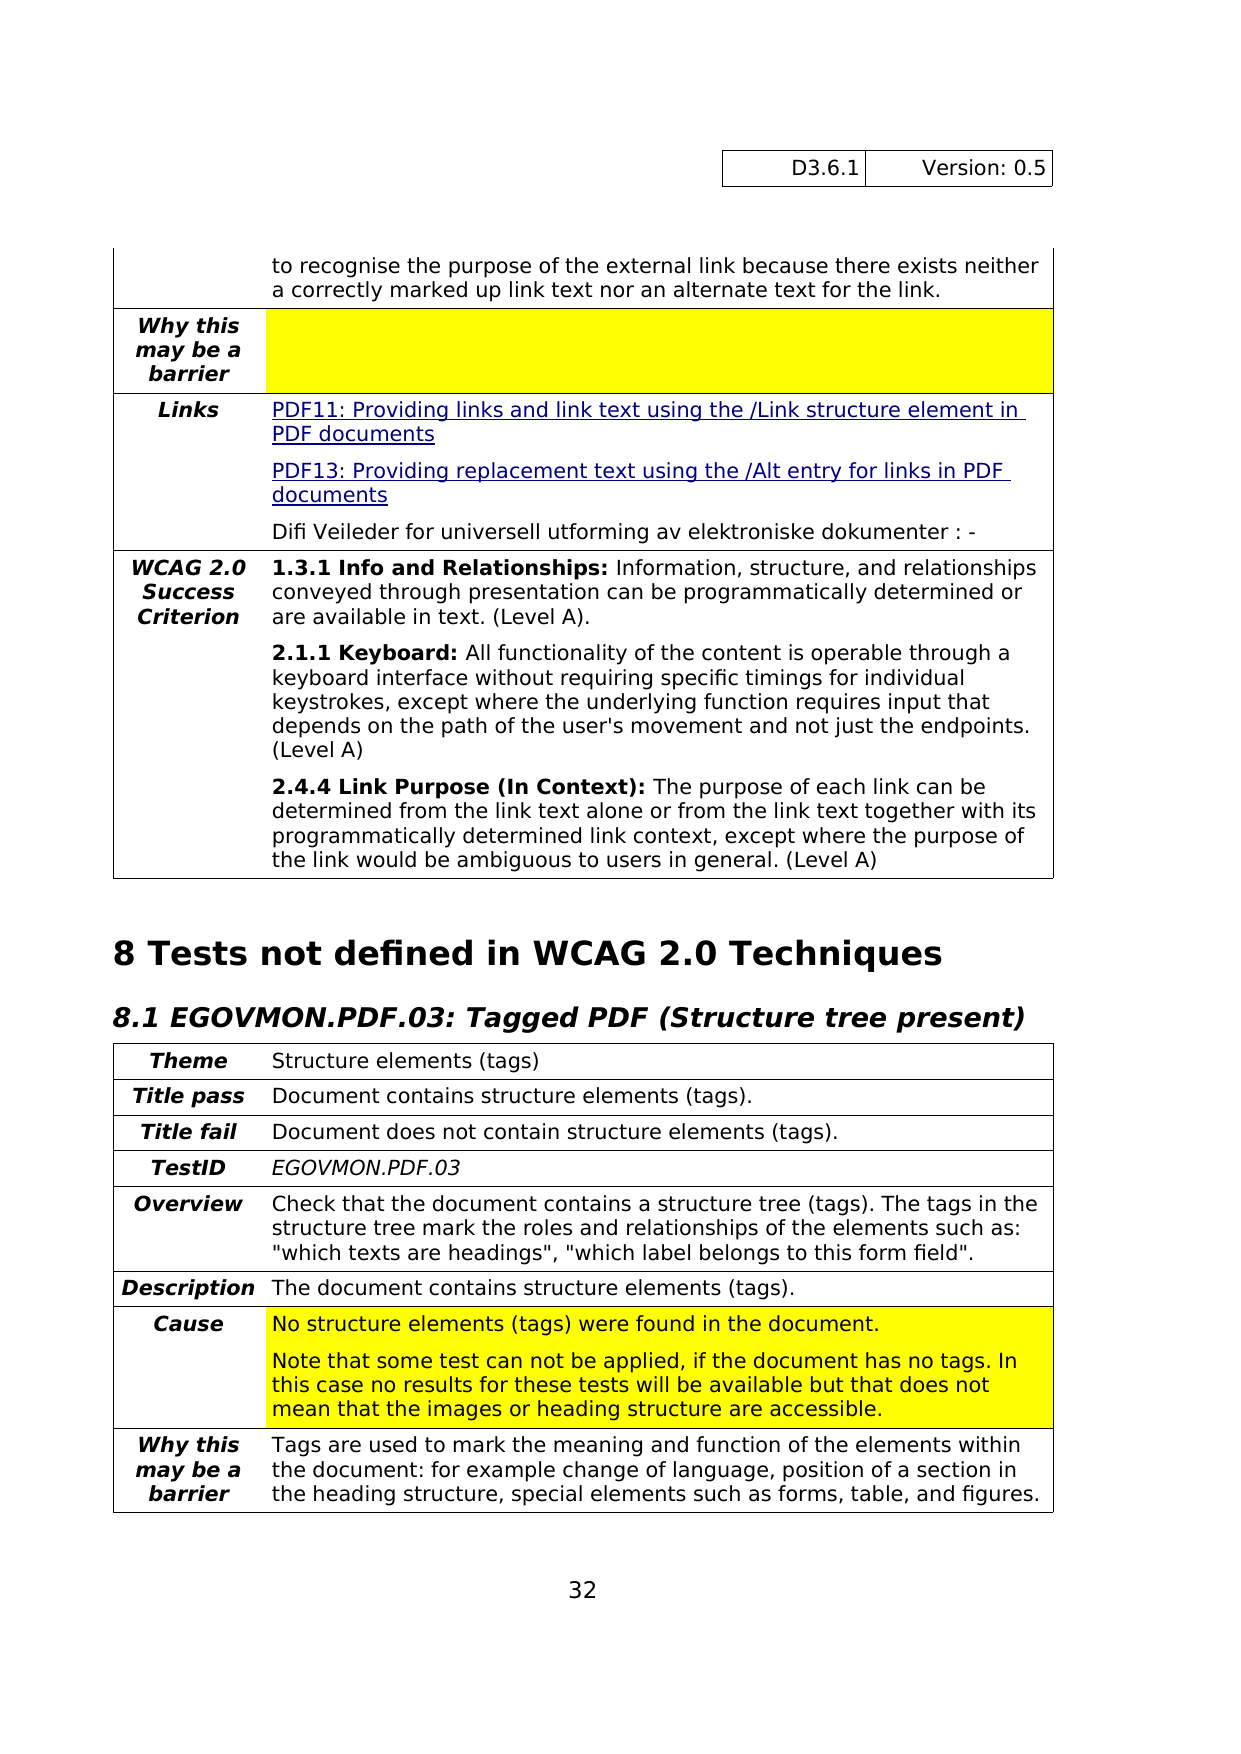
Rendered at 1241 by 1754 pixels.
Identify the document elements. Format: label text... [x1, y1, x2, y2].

table_cell No structure elements (tags) were found in the document. Note that some test can not be applied, if the document has no tags. In this case no results for these tests will be available but that does not mean that the images or heading structure are accessible. [266, 1307, 1053, 1428]
table_cell Why this may be a barrier [114, 1429, 266, 1512]
table_cell [114, 248, 266, 308]
table_cell WCAG 2.0 Success Criterion [114, 551, 266, 878]
table_cell Document does not contain structure elements (tags). [266, 1116, 1053, 1150]
table_cell Links [114, 394, 266, 550]
table_cell Description [114, 1272, 266, 1306]
table_cell 1.3.1 Info and Relationships: Information, structure, and relationships conveyed through presentation can be programmatically determined or are available in text. (Level A). 2.1.1 Keyboard: All functionality of the content is operable through a keyboard interface without requiring specific timings for individual keystrokes, except where the underlying function requires input that depends on the path of the user's movement and not just the endpoints. (Level A) 2.4.4 Link Purpose (In Context): The purpose of each link can be determined from the link text alone or from the link text together with its programmatically determined link context, except where the purpose of the link would be ambiguous to users in general. (Level A) [266, 551, 1053, 878]
table_cell Why this may be a barrier [114, 309, 266, 393]
table_header Structure elements (tags) [266, 1044, 1053, 1079]
table_cell Check that the document contains a structure tree (tags). The tags in the structure tree mark the roles and relationships of the elements such as: "which texts are headings", "which label belongs to this form field". [266, 1187, 1053, 1271]
subtitle Tests not defined in WCAG 2.0 Techniques [112, 935, 1053, 973]
table_cell PDF11: Providing links and link text using the /Link structure element in PDF documents PDF13: Providing replacement text using the /Alt entry for links in PDF documents Difi Veileder for universell utforming av elektroniske dokumenter : - [266, 394, 1053, 550]
table_cell to recognise the purpose of the external link because there exists neither a correctly marked up link text nor an alternate text for the link. [266, 248, 1053, 308]
table_cell The document contains structure elements (tags). [266, 1272, 1053, 1306]
table_cell [266, 309, 1053, 393]
table_cell EGOVMON.PDF.03 [266, 1151, 1053, 1186]
subtitle EGOVMON.PDF.03: Tagged PDF (Structure tree present) [112, 1003, 1053, 1034]
table_cell Tags are used to mark the meaning and function of the elements within the document: for example change of language, position of a section in the heading structure, special elements such as forms, table, and figures. [266, 1429, 1053, 1512]
table_cell Cause [114, 1307, 266, 1428]
table_cell Document contains structure elements (tags). [266, 1080, 1053, 1115]
table_cell TestID [114, 1151, 266, 1186]
table_cell Overview [114, 1187, 266, 1271]
table_header Theme [114, 1044, 266, 1079]
table_cell Title fail [114, 1116, 266, 1150]
table_cell Title pass [114, 1080, 266, 1115]
